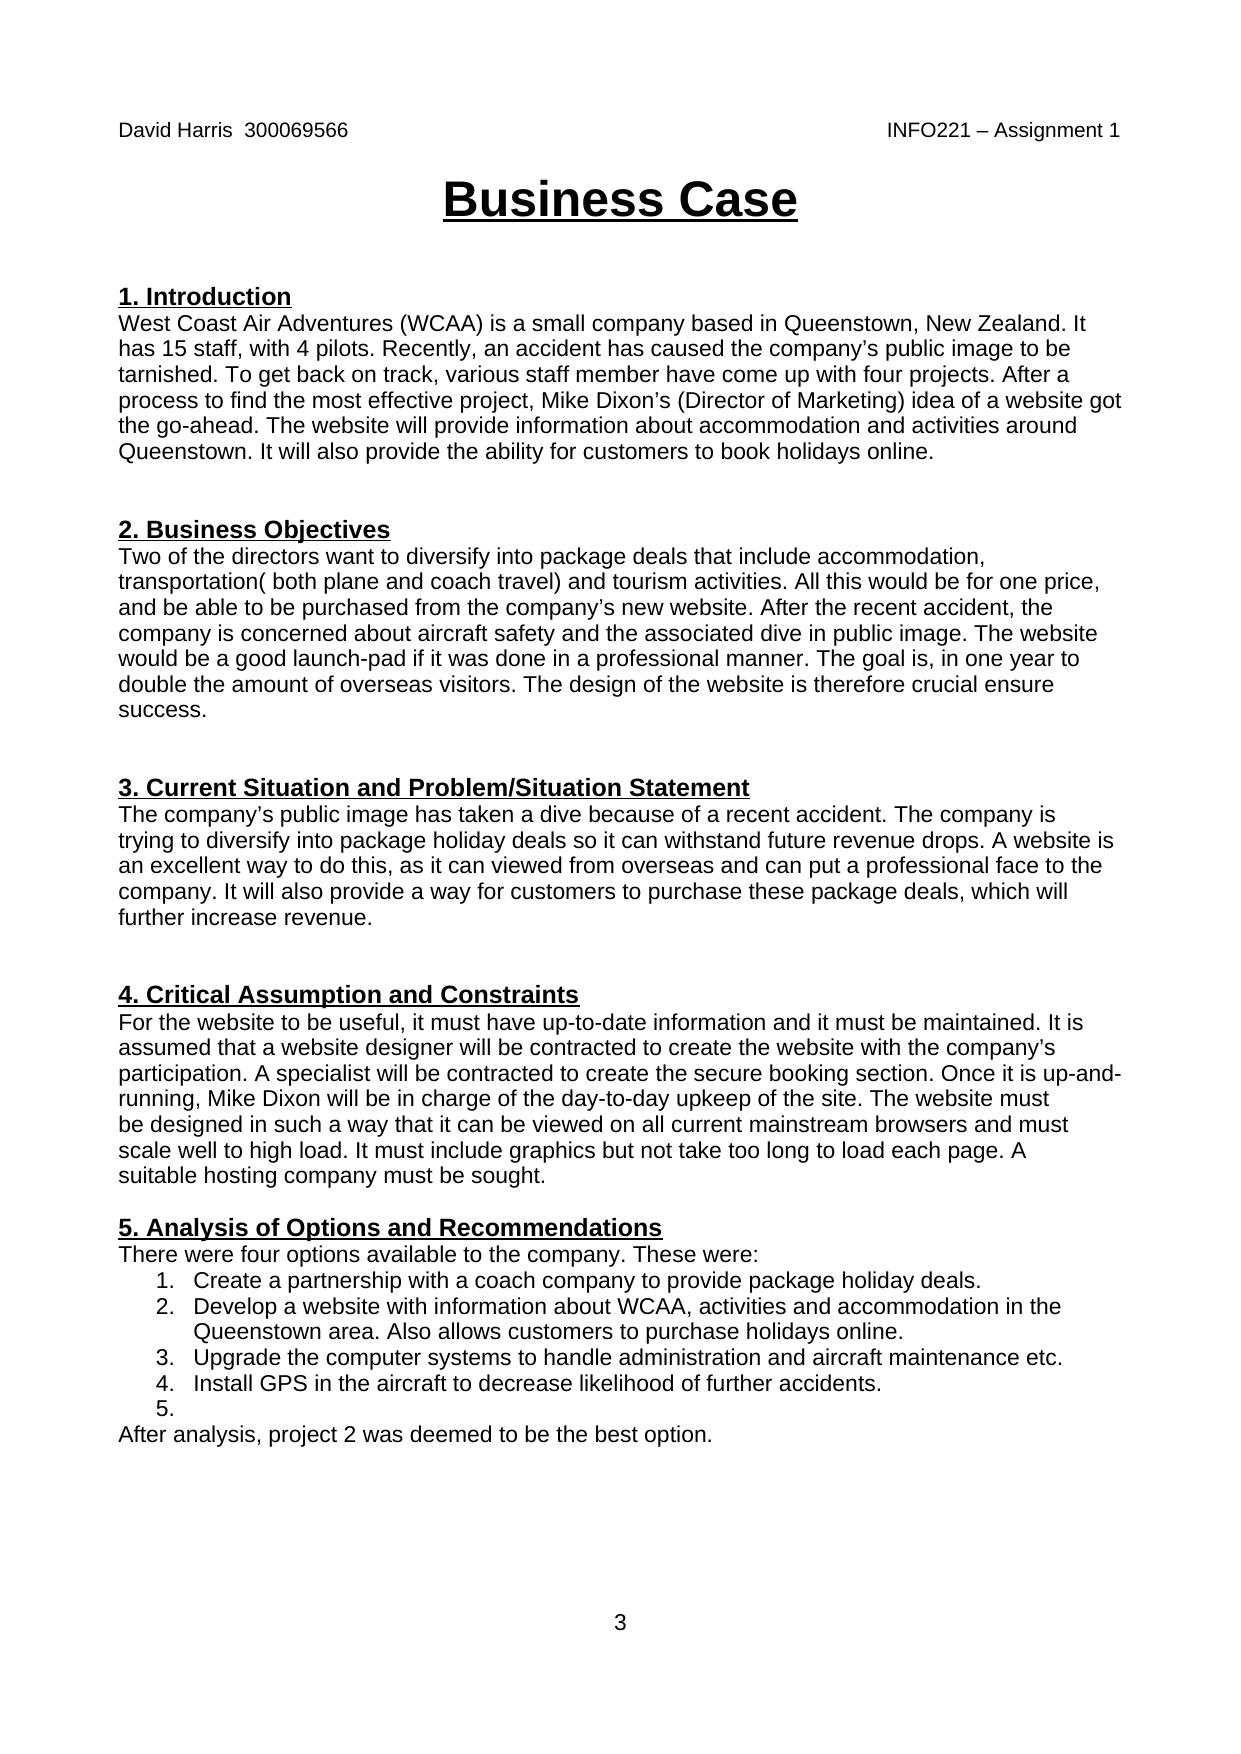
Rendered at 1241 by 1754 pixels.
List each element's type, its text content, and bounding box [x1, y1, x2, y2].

text the go-ahead. The website will provide information about accommodation and activities around [118, 413, 1122, 438]
text Queenstown. It will also provide the ability for customers to book holidays online. [118, 438, 1122, 464]
text West Coast Air Adventures (WCAA) is a small company based in Queenstown, New Zealand. It [118, 310, 1122, 336]
list Create a partnership with a coach company to provide package holiday deals. [156, 1268, 1122, 1293]
text success. [118, 697, 1122, 723]
text Business Case [118, 171, 1122, 227]
text 1. Introduction [118, 282, 1122, 310]
list Install GPS in the aircraft to decrease likelihood of further accidents. [156, 1370, 1122, 1396]
text scale well to high load. It must include graphics but not take too long to load each page. A [118, 1137, 1122, 1163]
text company. It will also provide a way for customers to purchase these package deals, which will [118, 879, 1122, 904]
text further increase revenue. [118, 904, 1122, 930]
text suitable hosting company must be sought. [118, 1163, 1122, 1188]
text be designed in such a way that it can be viewed on all current mainstream browsers and must [118, 1112, 1122, 1137]
text assumed that a website designer will be contracted to create the website with the company’s [118, 1035, 1122, 1060]
text has 15 staff, with 4 pilots. Recently, an accident has caused the company’s public image to be [118, 336, 1122, 362]
text For the website to be useful, it must have up-to-date information and it must be maintained. It is [118, 1009, 1122, 1035]
text company is concerned about aircraft safety and the associated dive in public image. The website [118, 620, 1122, 646]
text would be a good launch-pad if it was done in a professional manner. The goal is, in one year to [118, 646, 1122, 671]
text and be able to be purchased from the company’s new website. After the recent accident, the [118, 594, 1122, 620]
text an excellent way to do this, as it can viewed from overseas and can put a professional face to the [118, 853, 1122, 879]
text There were four options available to the company. These were: [118, 1242, 1122, 1268]
text The company’s public image has taken a dive because of a recent accident. The company is [118, 802, 1122, 827]
text tarnished. To get back on track, various staff member have come up with four projects. After a [118, 362, 1122, 387]
text participation. A specialist will be contracted to create the secure booking section. Once it is up-and- [118, 1060, 1122, 1086]
text 3. Current Situation and Problem/Situation Statement [118, 774, 1122, 802]
text transportation( both plane and coach travel) and tourism activities. All this would be for one price, [118, 569, 1122, 594]
text 2. Business Objectives [118, 515, 1122, 543]
text 5. Analysis of Options and Recommendations [118, 1214, 1122, 1242]
list Upgrade the computer systems to handle administration and aircraft maintenance etc. [156, 1344, 1122, 1370]
text process to find the most effective project, Mike Dixon’s (Director of Marketing) idea of a website got [118, 387, 1122, 413]
text double the amount of overseas visitors. The design of the website is therefore crucial ensure [118, 671, 1122, 697]
text trying to diversify into package holiday deals so it can withstand future revenue drops. A website is [118, 827, 1122, 853]
text running, Mike Dixon will be in charge of the day-to-day upkeep of the site. The website must [118, 1086, 1122, 1112]
text 4. Critical Assumption and Constraints [118, 981, 1122, 1009]
text Two of the directors want to diversify into package deals that include accommodation, [118, 543, 1122, 569]
list Develop a website with information about WCAA, activities and accommodation in the Queenstown area. Also allows customers to purchase holidays online. [156, 1293, 1122, 1344]
text After analysis, project 2 was deemed to be the best option. [118, 1421, 1122, 1447]
